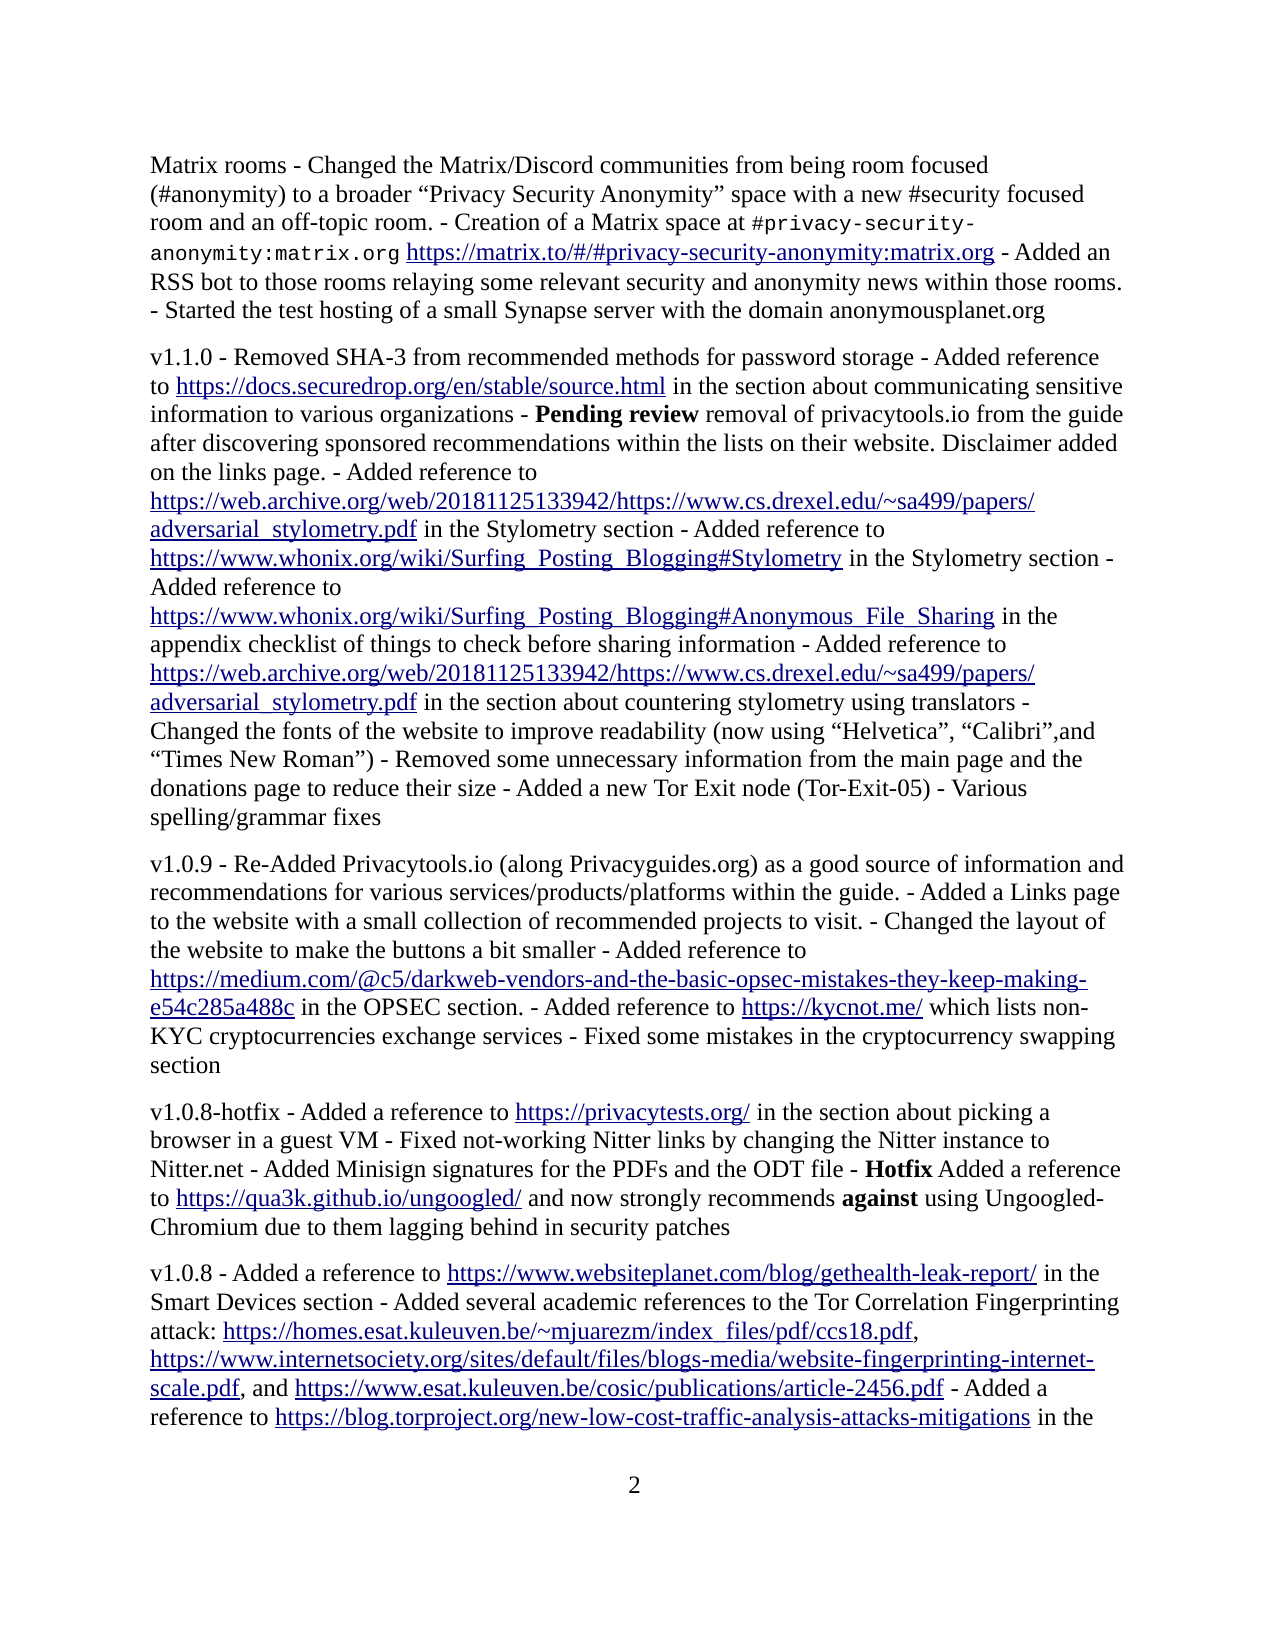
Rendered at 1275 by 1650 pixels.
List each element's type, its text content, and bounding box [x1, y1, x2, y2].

text v1.0.8-hotfix - Added a reference to https://privacytests.org/ in the section about picking a browser in a guest VM - Fixed not-working Nitter links by changing the Nitter instance to Nitter.net - Added Minisign signatures for the PDFs and the ODT file - Hotfix Added a reference to https://qua3k.github.io/ungoogled/ and now strongly recommends against using Ungoogled-Chromium due to them lagging behind in security patches [150, 1097, 1125, 1240]
text v1.0.9 - Re-Added Privacytools.io (along Privacyguides.org) as a good source of information and recommendations for various services/products/platforms within the guide. - Added a Links page to the website with a small collection of recommended projects to visit. - Changed the layout of the website to make the buttons a bit smaller - Added reference to https://medium.com/@c5/darkweb-vendors-and-the-basic-opsec-mistakes-they-keep-making-e54c285a488c in the OPSEC section. - Added reference to https://kycnot.me/ which lists non-KYC cryptocurrencies exchange services - Fixed some mistakes in the cryptocurrency swapping section [150, 849, 1125, 1079]
text Matrix rooms - Changed the Matrix/Discord communities from being room focused (#anonymity) to a broader “Privacy Security Anonymity” space with a new #security focused room and an off-topic room. - Creation of a Matrix space at #privacy-security-anonymity:matrix.org https://matrix.to/#/#privacy-security-anonymity:matrix.org - Added an RSS bot to those rooms relaying some relevant security and anonymity news within those rooms. - Started the test hosting of a small Synapse server with the domain anonymousplanet.org [150, 150, 1125, 324]
text v1.1.0 - Removed SHA-3 from recommended methods for password storage - Added reference to https://docs.securedrop.org/en/stable/source.html in the section about communicating sensitive information to various organizations - Pending review removal of privacytools.io from the guide after discovering sponsored recommendations within the lists on their website. Disclaimer added on the links page. - Added reference to https://web.archive.org/web/20181125133942/https://www.cs.drexel.edu/~sa499/papers/adversarial_stylometry.pdf in the Stylometry section - Added reference to https://www.whonix.org/wiki/Surfing_Posting_Blogging#Stylometry in the Stylometry section - Added reference to https://www.whonix.org/wiki/Surfing_Posting_Blogging#Anonymous_File_Sharing in the appendix checklist of things to check before sharing information - Added reference to https://web.archive.org/web/20181125133942/https://www.cs.drexel.edu/~sa499/papers/adversarial_stylometry.pdf in the section about countering stylometry using translators - Changed the fonts of the website to improve readability (now using “Helvetica”, “Calibri”,and “Times New Roman”) - Removed some unnecessary information from the main page and the donations page to reduce their size - Added a new Tor Exit node (Tor-Exit-05) - Various spelling/grammar fixes [150, 342, 1125, 831]
text v1.0.8 - Added a reference to https://www.websiteplanet.com/blog/gethealth-leak-report/ in the Smart Devices section - Added several academic references to the Tor Correlation Fingerprinting attack: https://homes.esat.kuleuven.be/~mjuarezm/index_files/pdf/ccs18.pdf, https://www.internetsociety.org/sites/default/files/blogs-media/website-fingerprinting-internet-scale.pdf, and https://www.esat.kuleuven.be/cosic/publications/article-2456.pdf - Added a reference to https://blog.torproject.org/new-low-cost-traffic-analysis-attacks-mitigations in the [150, 1258, 1125, 1431]
